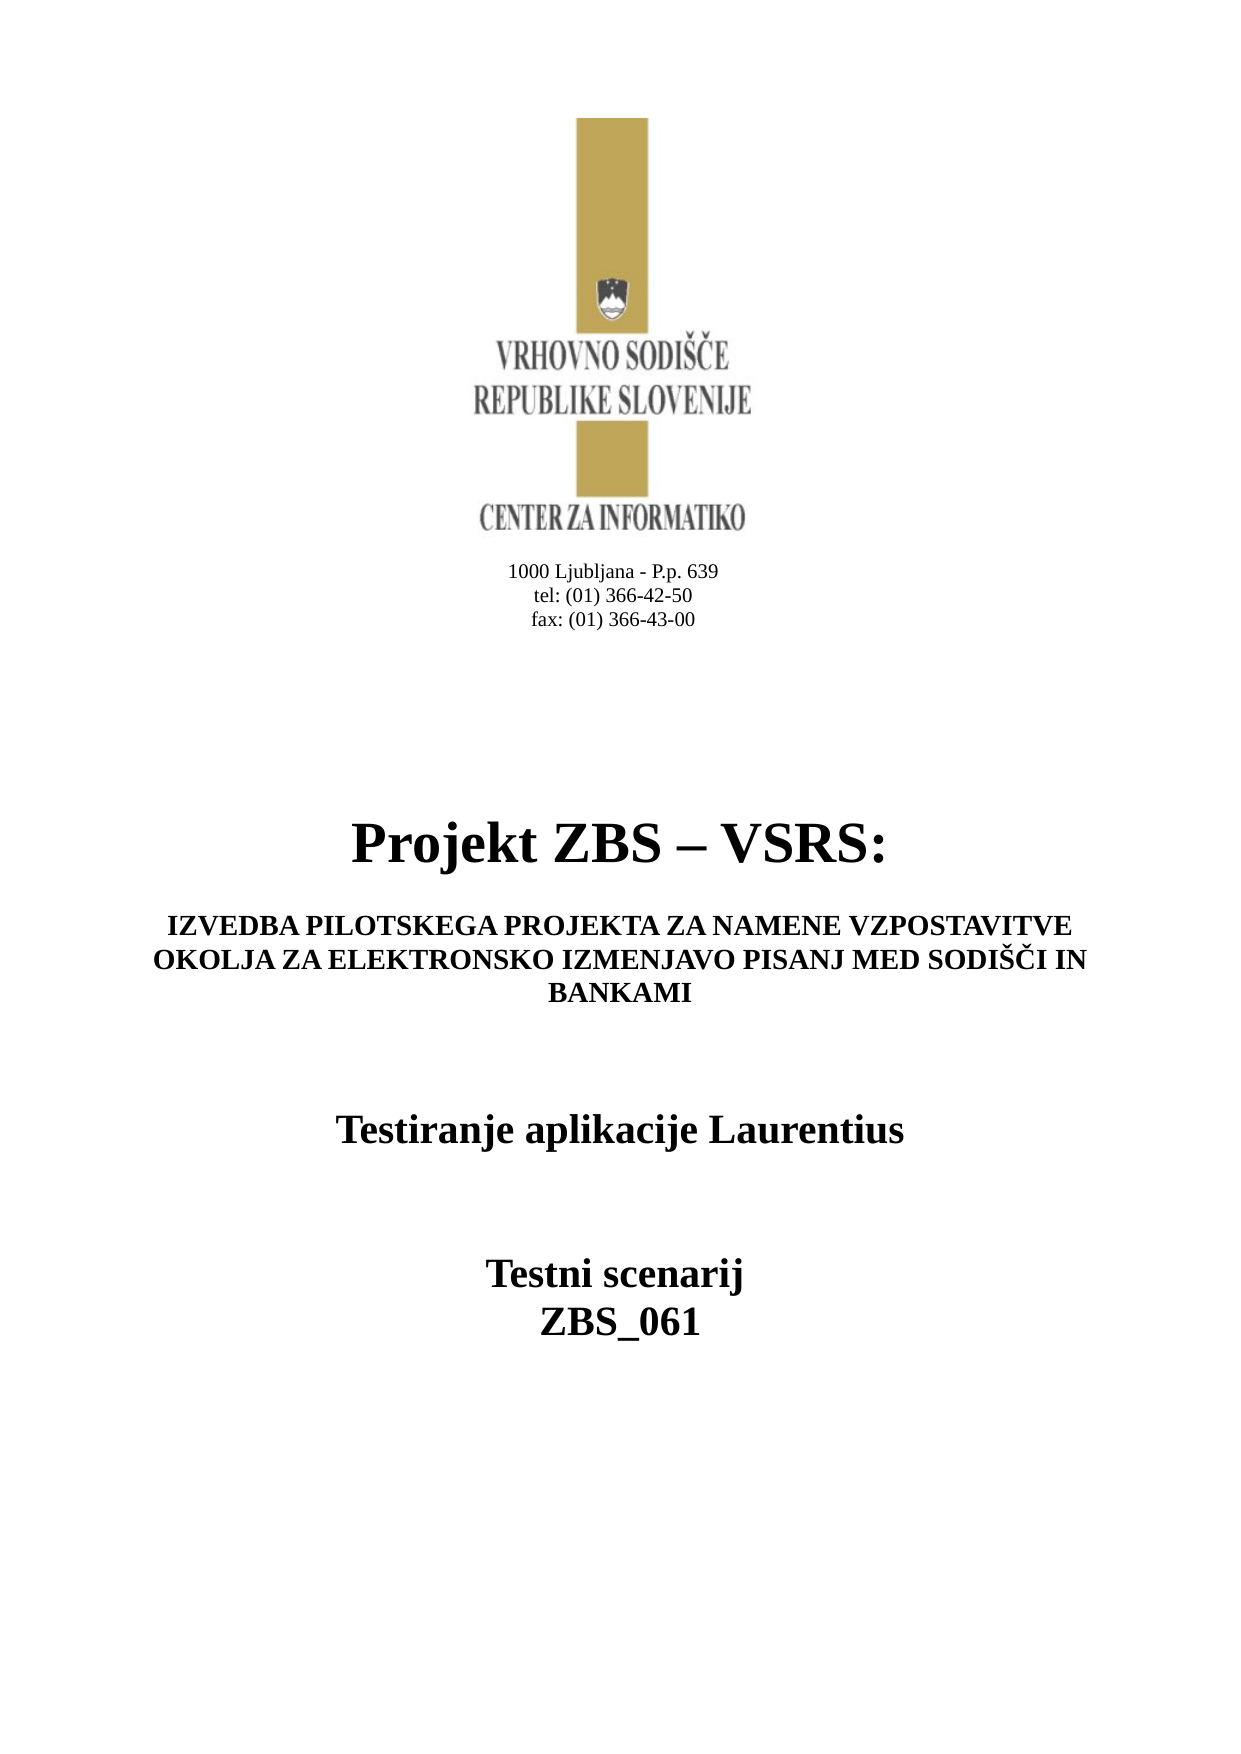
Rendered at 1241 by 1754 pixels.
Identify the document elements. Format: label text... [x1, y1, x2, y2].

text Testiranje aplikacije Laurentius [118, 1105, 1122, 1153]
text Testni scenarij [118, 1248, 1122, 1296]
text fax: (01) 366-43-00 [378, 607, 847, 631]
text Projekt ZBS – VSRS: [118, 808, 1122, 875]
text tel: (01) 366-42-50 [378, 583, 847, 607]
text IZVEDBA PILOTSKEGA PROJEKTA ZA NAMENE VZPOSTAVITVE OKOLJA ZA ELEKTRONSKO IZMENJAVO PISANJ MED SODIŠČI IN BANKAMI [118, 908, 1122, 1009]
picture [468, 118, 758, 537]
text 1000 Ljubljana - P.p. 639 [378, 558, 847, 583]
text ZBS_061 [118, 1296, 1122, 1344]
